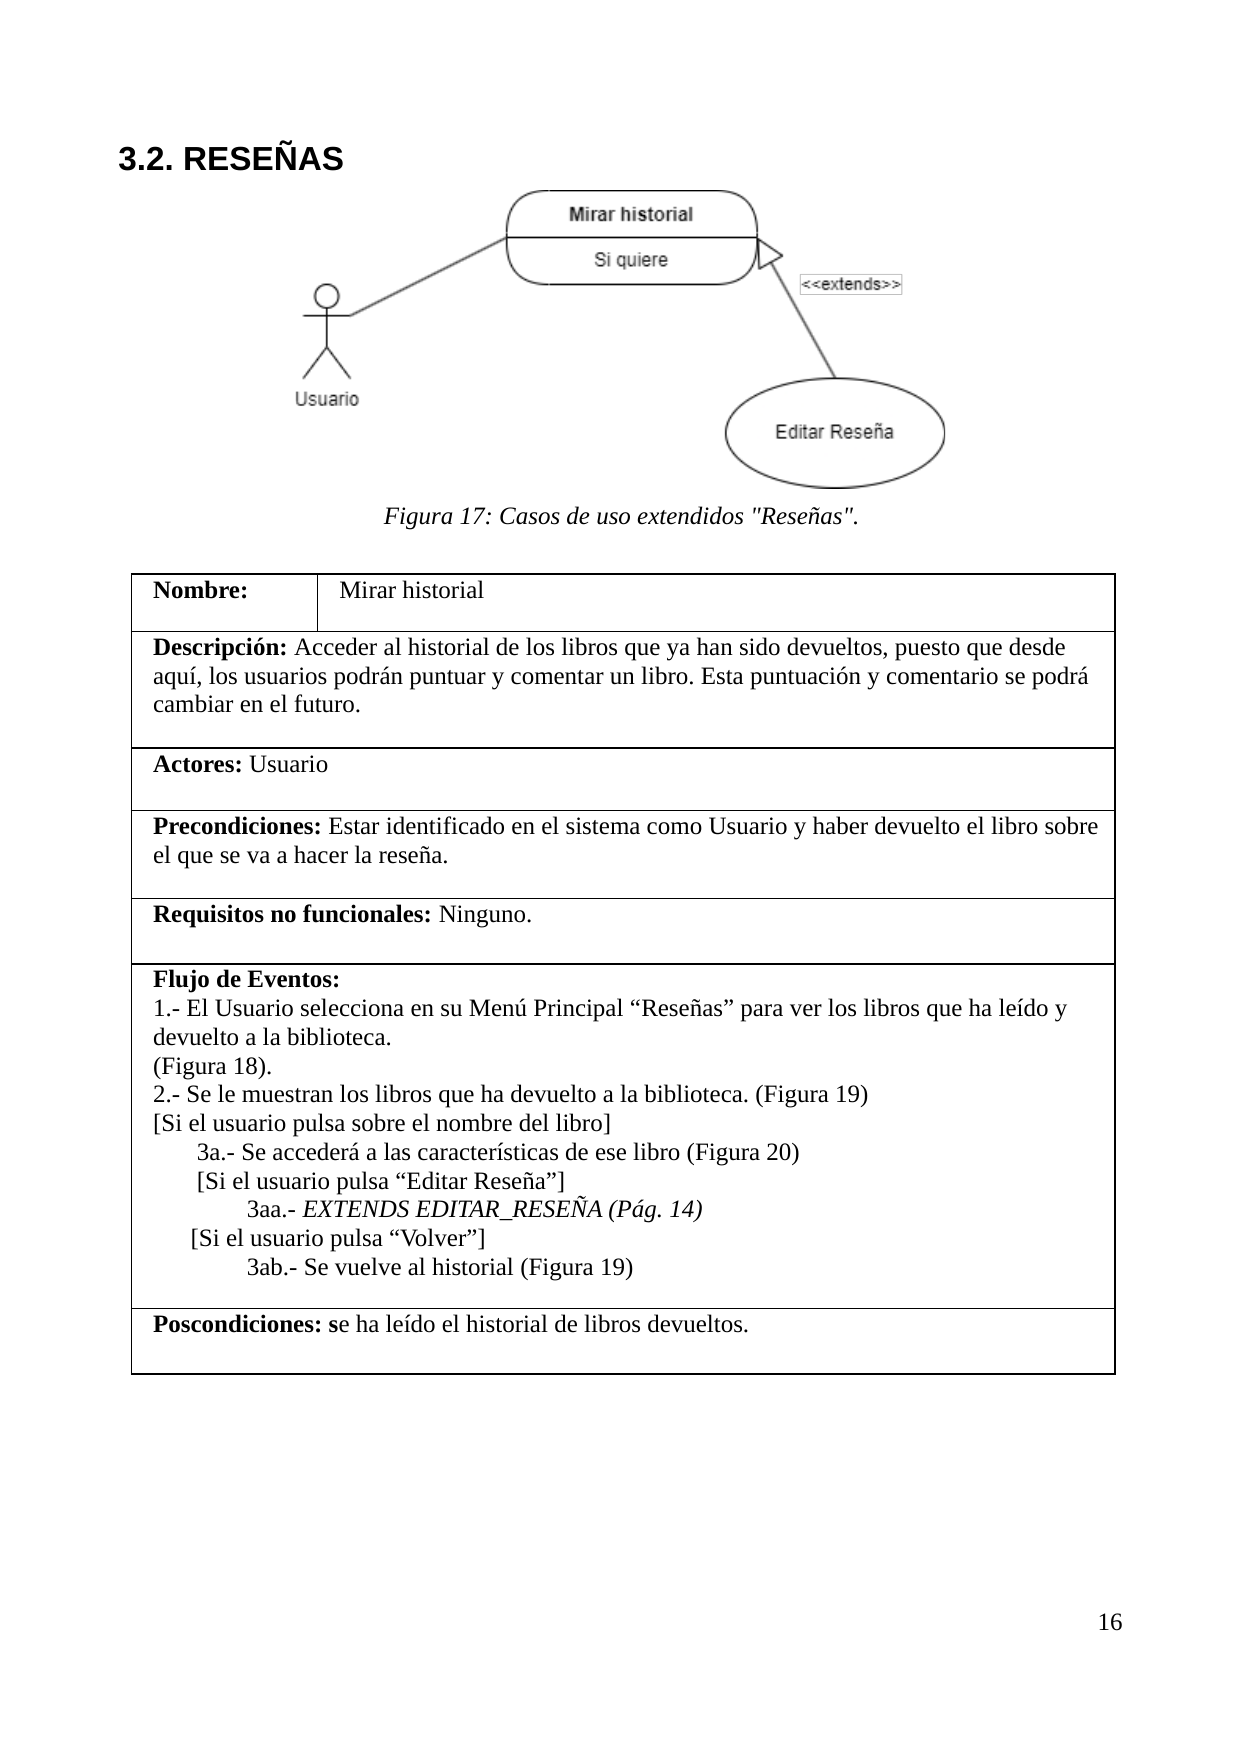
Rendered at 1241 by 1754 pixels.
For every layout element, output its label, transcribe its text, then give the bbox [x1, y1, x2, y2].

picture [295, 190, 946, 489]
table_header Nombre: [132, 575, 317, 631]
table_cell Precondiciones: Estar identificado en el sistema como Usuario y haber devuelto el libro sobre el que se va a hacer la reseña. [132, 811, 1114, 897]
subtitle 3.2. RESEÑAS [118, 139, 1122, 177]
table_cell Requisitos no funcionales: Ninguno. [132, 899, 1114, 963]
text Figura 17: Casos de uso extendidos "Reseñas". [322, 501, 923, 530]
table_cell Descripción: Acceder al historial de los libros que ya han sido devueltos, puesto que desde aquí, los usuarios podrán puntuar y comentar un libro. Esta puntuación y comentario se podrá cambiar en el futuro. [132, 632, 1114, 747]
table_cell Actores: Usuario [132, 749, 1114, 810]
table_header Mirar historial [318, 575, 1114, 631]
table_cell Flujo de Eventos: 1.- El Usuario selecciona en su Menú Principal “Reseñas” para ver los libros que ha leído y devuelto a la biblioteca. (Figura 18). 2.- Se le muestran los libros que ha devuelto a la biblioteca. (Figura 19) [Si el usuario pulsa sobre el nombre del libro] 3a.- Se accederá a las características de ese libro (Figura 20) [Si el usuario pulsa “Editar Reseña”] 3aa.- EXTENDS EDITAR_RESEÑA (Pág. 14) [Si el usuario pulsa “Volver”] 3ab.- Se vuelve al historial (Figura 19) [132, 965, 1114, 1308]
table_cell Poscondiciones: se ha leído el historial de libros devueltos. [132, 1309, 1114, 1373]
